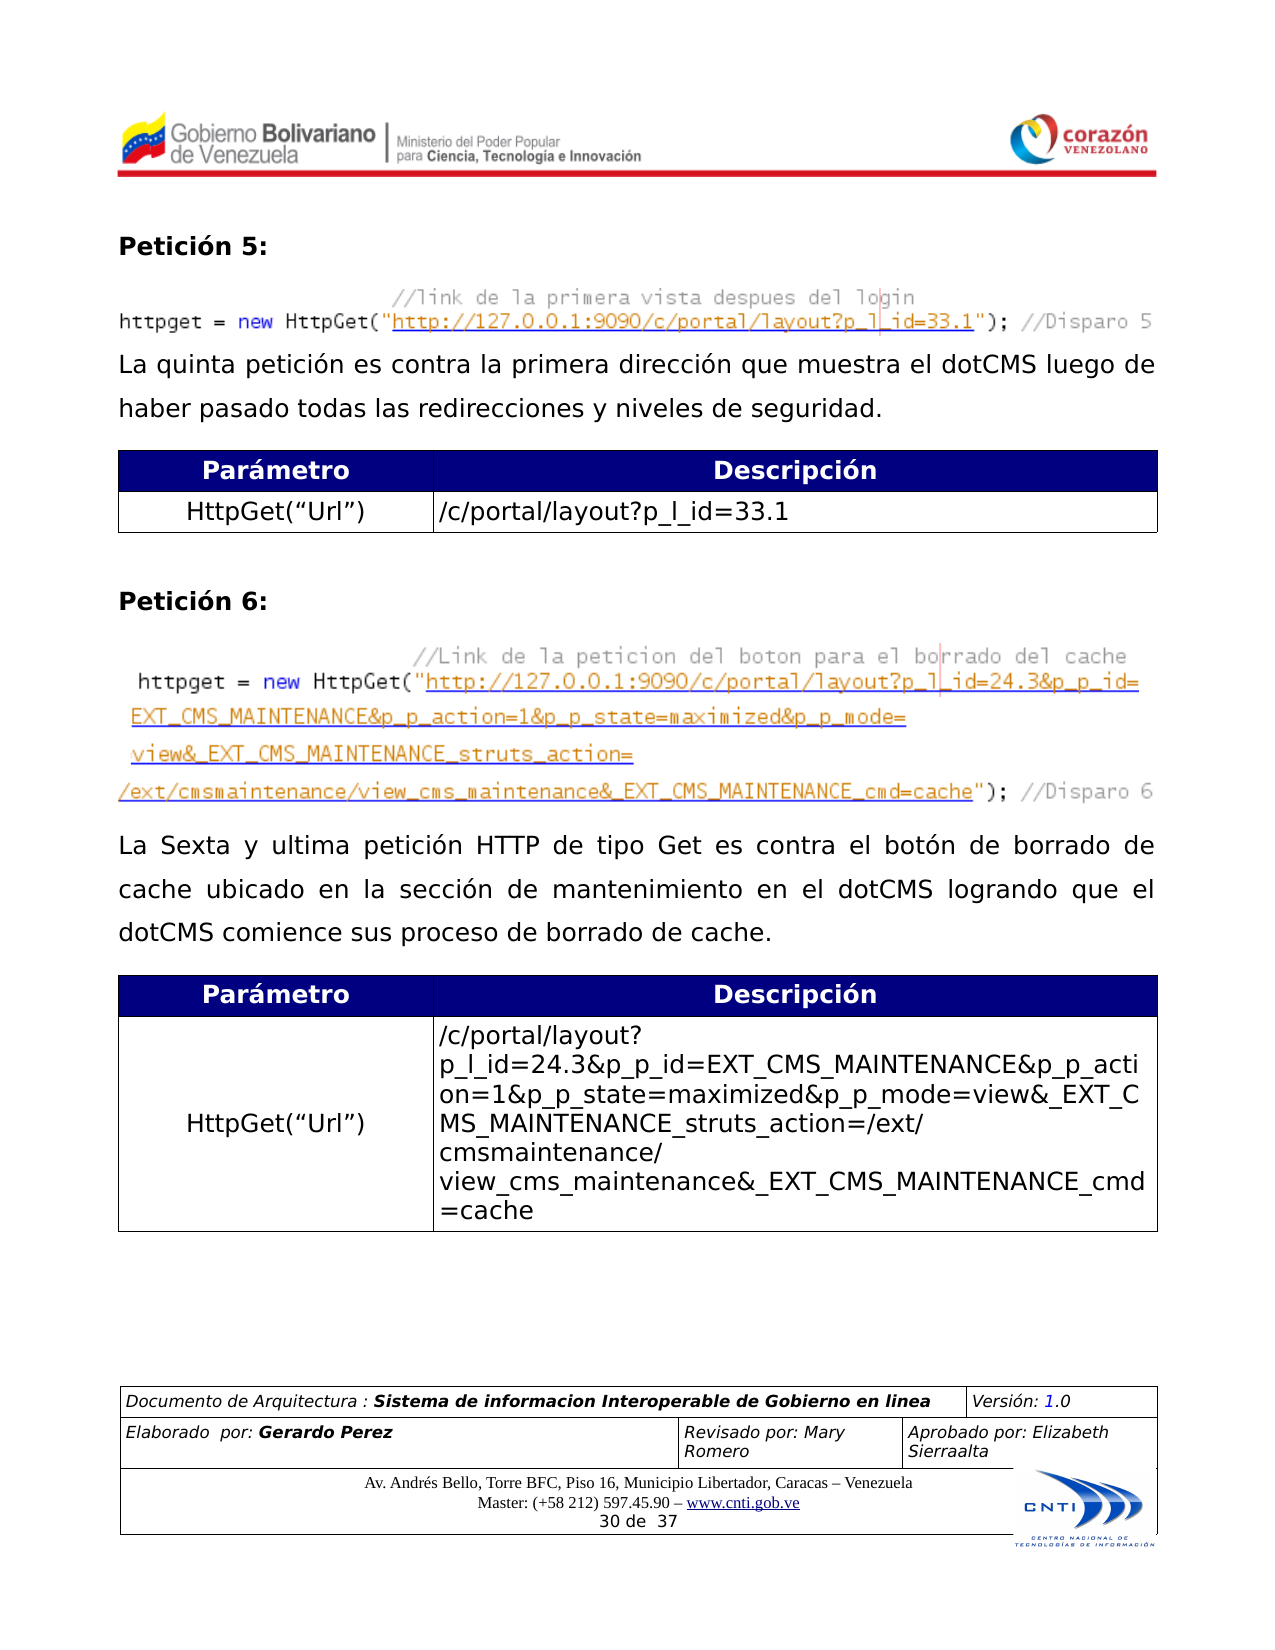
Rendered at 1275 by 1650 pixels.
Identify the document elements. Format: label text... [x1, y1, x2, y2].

picture [136, 643, 1139, 697]
picture [130, 739, 634, 768]
text Petición 6: [118, 587, 1157, 617]
table_cell HttpGet(“Url”) [119, 492, 433, 532]
table_cell /c/portal/layout?p_l_id=24.3&p_p_id=EXT_CMS_MAINTENANCE&p_p_action=1&p_p_state=maximized&p_p_mode=view&_EXT_CMS_MAINTENANCE_struts_action=/ext/cmsmaintenance/view_cms_maintenance&_EXT_CMS_MAINTENANCE_cmd=cache [434, 1017, 1157, 1231]
table_header Parámetro [119, 451, 433, 491]
table_cell /c/portal/layout?p_l_id=33.1 [434, 492, 1157, 532]
picture [118, 288, 1157, 336]
picture [1013, 1468, 1156, 1548]
picture [131, 702, 907, 732]
table_header Descripción [434, 976, 1157, 1016]
table_cell HttpGet(“Url”) [119, 1017, 433, 1231]
table_header Descripción [434, 451, 1157, 491]
picture [118, 777, 1157, 805]
picture [117, 107, 1157, 177]
text La quinta petición es contra la primera dirección que muestra el dotCMS luego de haber pasado todas las redirecciones y niveles de seguridad. [118, 336, 1157, 423]
text Petición 5: [118, 232, 1157, 261]
table_header Parámetro [119, 976, 433, 1016]
text La Sexta y ultima petición HTTP de tipo Get es contra el botón de borrado de cache ubicado en la sección de mantenimiento en el dotCMS logrando que el dotCMS comience sus proceso de borrado de cache. [118, 831, 1157, 948]
